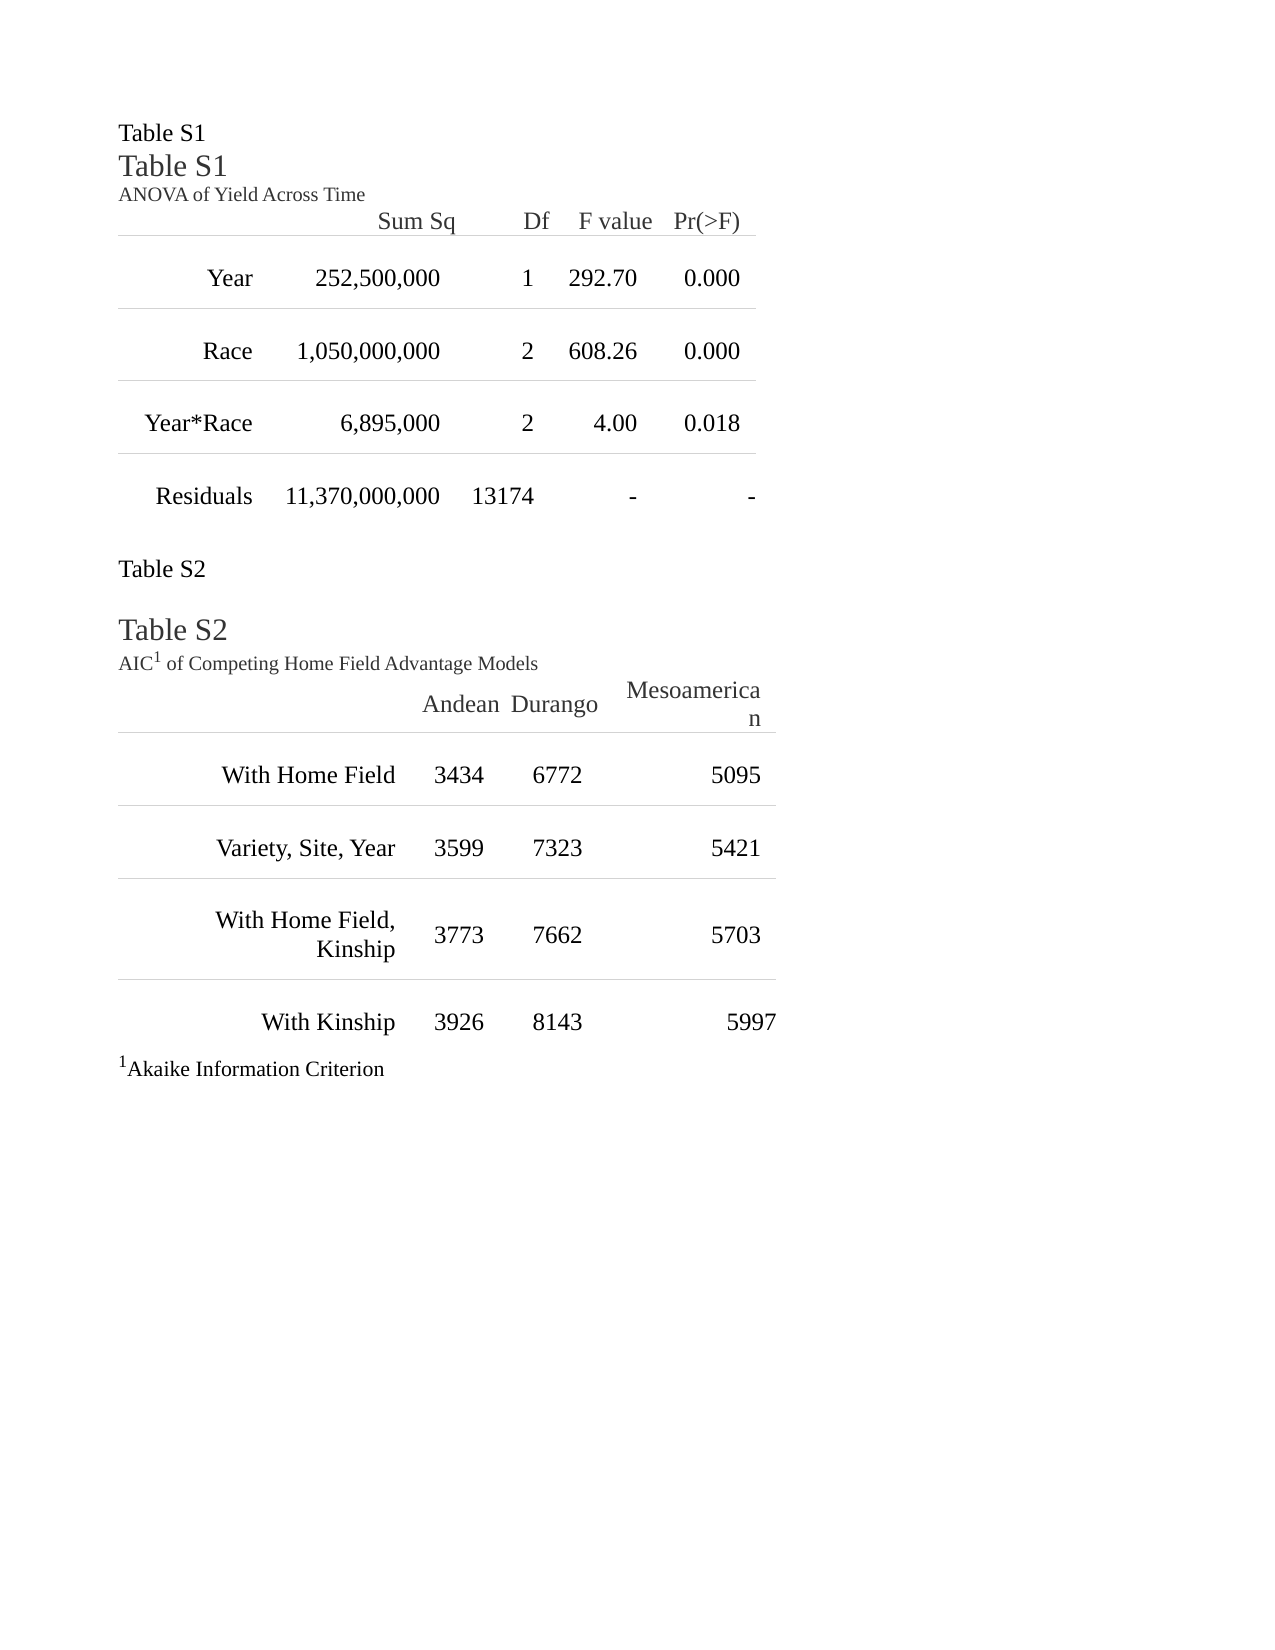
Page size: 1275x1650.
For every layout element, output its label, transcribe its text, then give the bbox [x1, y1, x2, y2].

table_cell 7662 [500, 879, 598, 979]
table_cell ANOVA of Yield Across Time [118, 183, 756, 206]
table_cell 3773 [411, 879, 499, 979]
table_cell With Home Field [118, 733, 411, 805]
table_cell Durango [500, 675, 598, 732]
table_cell 3926 [411, 980, 499, 1051]
table_cell 5703 [598, 879, 776, 979]
table_cell [118, 206, 268, 235]
table_cell 7323 [500, 806, 598, 877]
table_header Table S2 [118, 612, 776, 647]
table_cell 3599 [411, 806, 499, 877]
table_cell 2 [456, 309, 549, 380]
table_header Table S1 [118, 147, 756, 183]
table_cell - [653, 454, 756, 525]
table_cell Andean [411, 675, 499, 732]
table_cell Variety, Site, Year [118, 806, 411, 877]
table_cell 3434 [411, 733, 499, 805]
table_cell 2 [456, 381, 549, 453]
table_cell Sum Sq [268, 206, 456, 235]
table_cell Mesoamerican [598, 675, 776, 732]
table_cell 5997 [598, 980, 776, 1051]
table_cell 1,050,000,000 [268, 309, 456, 380]
table_cell With Home Field, Kinship [118, 879, 411, 979]
table_cell 1 [456, 236, 549, 307]
table_cell 6772 [500, 733, 598, 805]
text Table S1 [118, 118, 1157, 147]
table_cell 8143 [500, 980, 598, 1051]
table_cell 608.26 [549, 309, 652, 380]
table_cell 1Akaike Information Criterion [118, 1051, 776, 1081]
text Table S2 [118, 554, 1157, 583]
table_cell F value [549, 206, 652, 235]
table_cell Residuals [118, 454, 268, 525]
table_cell 6,895,000 [268, 381, 456, 453]
table_cell 5095 [598, 733, 776, 805]
table_cell Race [118, 309, 268, 380]
table_cell 11,370,000,000 [268, 454, 456, 525]
table_cell 13174 [456, 454, 549, 525]
table_cell 252,500,000 [268, 236, 456, 307]
table_cell Pr(>F) [653, 206, 756, 235]
table_cell 4.00 [549, 381, 652, 453]
table_cell - [549, 454, 652, 525]
table_cell Year [118, 236, 268, 307]
table_cell 0.000 [653, 236, 756, 307]
table_cell 0.000 [653, 309, 756, 380]
table_cell 5421 [598, 806, 776, 877]
table_cell AIC1 of Competing Home Field Advantage Models [118, 648, 776, 675]
table_cell Year*Race [118, 381, 268, 453]
table_cell Df [456, 206, 549, 235]
table_cell 0.018 [653, 381, 756, 453]
table_cell With Kinship [118, 980, 411, 1051]
table_cell 292.70 [549, 236, 652, 307]
table_cell [118, 675, 411, 732]
